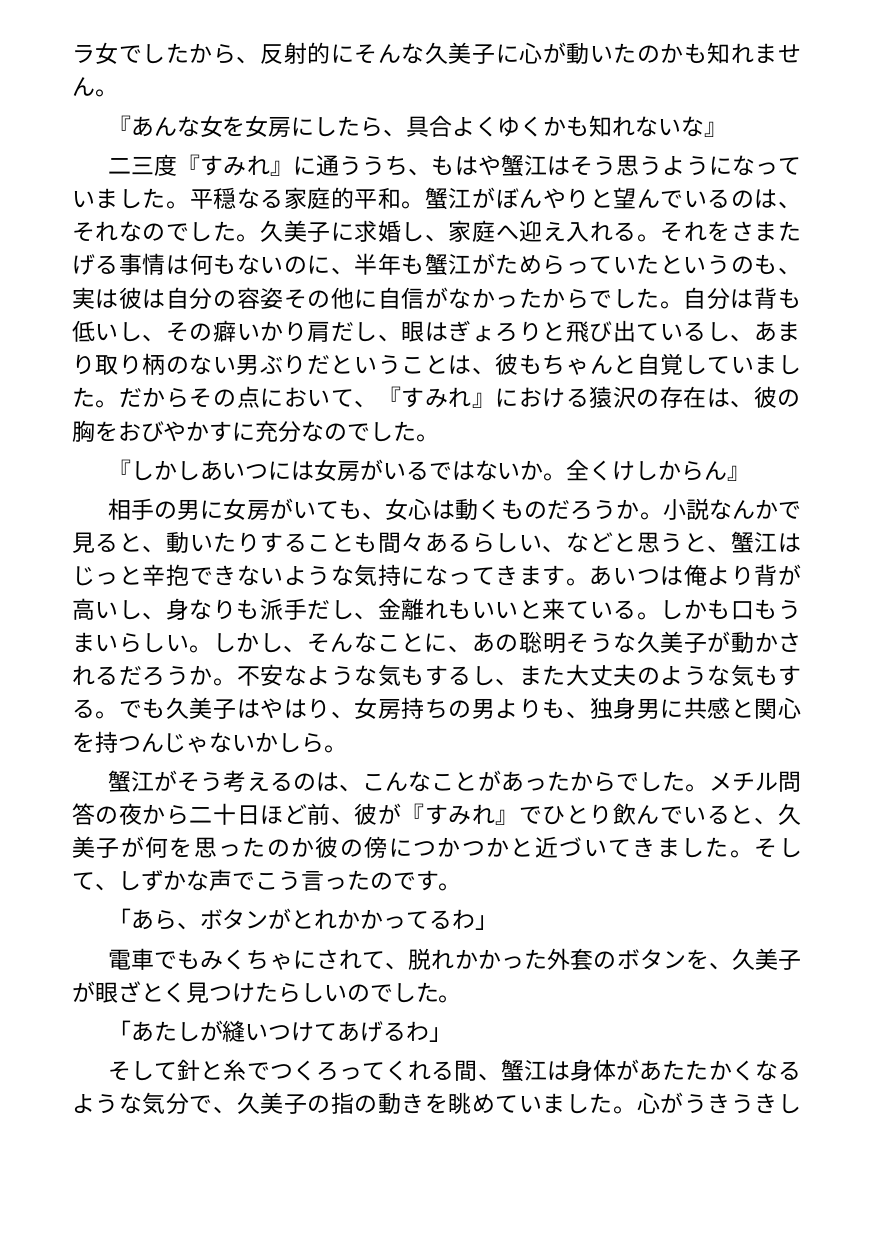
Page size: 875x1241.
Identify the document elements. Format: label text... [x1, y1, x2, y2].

text 「あたしが縫いつけてあげるわ」 [72, 1014, 802, 1047]
text 蟹江がそう考えるのは、こんなことがあったからでした。メチル問答の夜から二十日ほど前、彼が『すみれ』でひとり飲んでいると、久美子が何を思ったのか彼の傍につかつかと近づいてきました。そして、しずかな声でこう言ったのです。 [72, 763, 802, 896]
text 『あんな女を女房にしたら、具合よくゆくかも知れないな』 [72, 108, 802, 142]
text ラ女でしたから、反射的にそんな久美子に心が動いたのかも知れません。 [72, 36, 802, 102]
text 電車でもみくちゃにされて、脱れかかった外套のボタンを、久美子が眼ざとく見つけたらしいのでした。 [72, 942, 802, 1008]
text 相手の男に女房がいても、女心は動くものだろうか。小説なんかで見ると、動いたりすることも間々あるらしい、などと思うと、蟹江はじっと辛抱できないような気持になってきます。あいつは俺より背が高いし、身なりも派手だし、金離れもいいと来ている。しかも口もうまいらしい。しかし、そんなことに、あの聡明そうな久美子が動かされるだろうか。不安なような気もするし、また大丈夫のような気もする。でも久美子はやはり、女房持ちの男よりも、独身男に共感と関心を持つんじゃないかしら。 [72, 492, 802, 758]
text そして針と糸でつくろってくれる間、蟹江は身体があたたかくなるような気分で、久美子の指の動きを眺めていました。心がうきうきし [72, 1053, 802, 1119]
text 「あら、ボタンがとれかかってるわ」 [72, 902, 802, 936]
text 『しかしあいつには女房がいるではないか。全くけしからん』 [72, 453, 802, 486]
text 二三度『すみれ』に通ううち、もはや蟹江はそう思うようになっていました。平穏なる家庭的平和。蟹江がぼんやりと望んでいるのは、それなのでした。久美子に求婚し、家庭へ迎え入れる。それをさまたげる事情は何もないのに、半年も蟹江がためらっていたというのも、実は彼は自分の容姿その他に自信がなかったからでした。自分は背も低いし、その癖いかり肩だし、眼はぎょろりと飛び出ているし、あまり取り柄のない男ぶりだということは、彼もちゃんと自覚していました。だからその点において、『すみれ』における猿沢の存在は、彼の胸をおびやかすに充分なのでした。 [72, 148, 802, 447]
